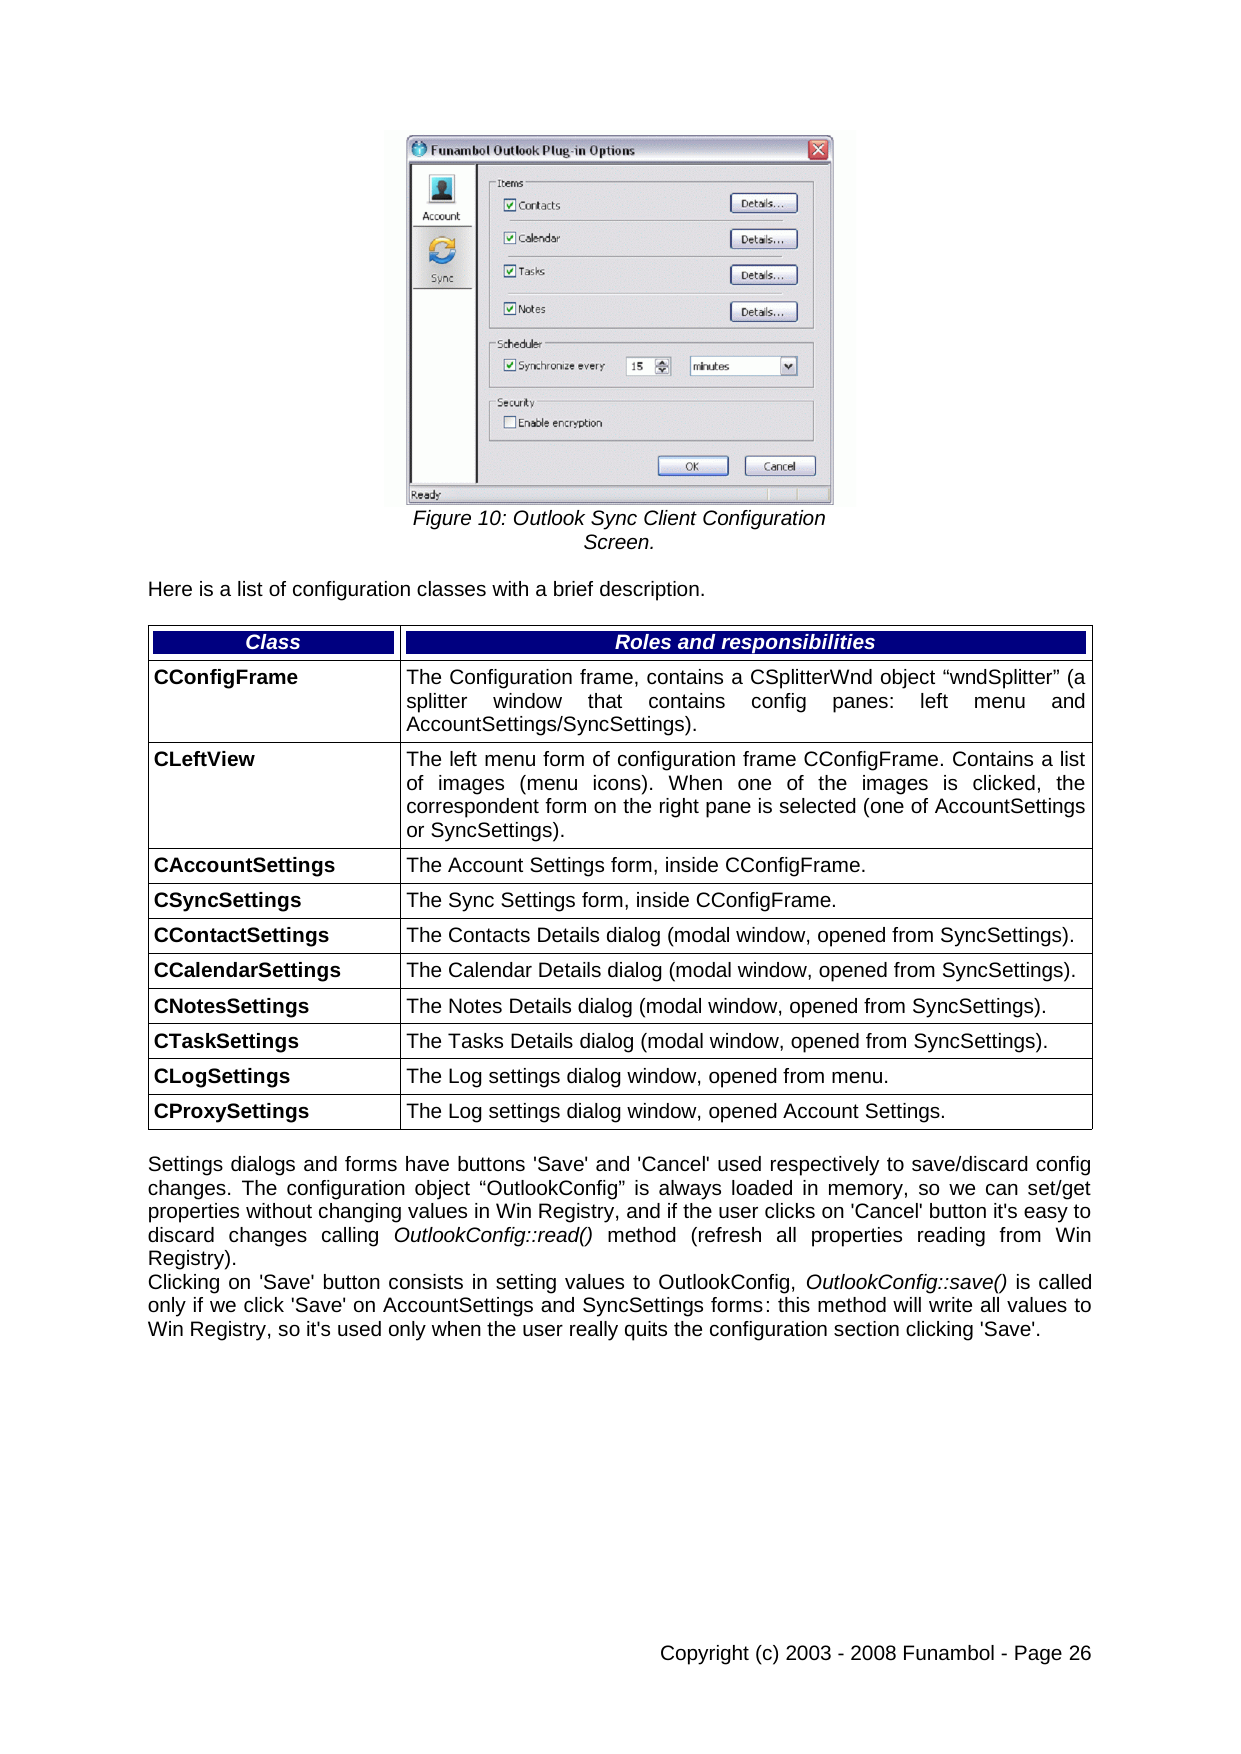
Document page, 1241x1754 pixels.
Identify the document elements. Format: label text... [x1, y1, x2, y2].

table_header Roles and responsibilities [401, 626, 1092, 660]
text Figure 10: Outlook Sync Client Configuration Screen. [384, 507, 856, 554]
table_cell The Tasks Details dialog (modal window, opened from SyncSettings). [401, 1024, 1092, 1058]
table_cell CTaskSettings [149, 1024, 400, 1058]
table_cell CProxySettings [149, 1095, 400, 1129]
picture [383, 130, 857, 507]
table_header Class [149, 626, 400, 660]
text Here is a list of configuration classes with a brief description. [148, 118, 1093, 601]
table_cell The Log settings dialog window, opened Account Settings. [401, 1095, 1092, 1129]
table_cell The Contacts Details dialog (modal window, opened from SyncSettings). [401, 919, 1092, 953]
table_cell The left menu form of configuration frame CConfigFrame. Contains a list of images (menu icons). When one of the images is clicked, the correspondent form on the right pane is selected (one of AccountSettings or SyncSettings). [401, 743, 1092, 848]
table_cell The Account Settings form, inside CConfigFrame. [401, 849, 1092, 883]
table_cell The Calendar Details dialog (modal window, opened from SyncSettings). [401, 954, 1092, 988]
table_cell The Sync Settings form, inside CConfigFrame. [401, 884, 1092, 918]
table_cell CCalendarSettings [149, 954, 400, 988]
table_cell The Configuration frame, contains a CSplitterWnd object “wndSplitter” (a splitter window that contains config panes: left menu and AccountSettings/SyncSettings). [401, 661, 1092, 742]
table_cell CAccountSettings [149, 849, 400, 883]
table_cell CConfigFrame [149, 661, 400, 742]
table_cell CNotesSettings [149, 989, 400, 1023]
table_cell The Log settings dialog window, opened from menu. [401, 1059, 1092, 1094]
table_cell CContactSettings [149, 919, 400, 953]
table_cell CLeftView [149, 743, 400, 848]
table_cell CSyncSettings [149, 884, 400, 918]
table_cell The Notes Details dialog (modal window, opened from SyncSettings). [401, 989, 1092, 1023]
table_cell CLogSettings [149, 1059, 400, 1094]
text Settings dialogs and forms have buttons 'Save' and 'Cancel' used respectively to save/discard config changes. The configuration object “OutlookConfig” is always loaded in memory, so we can set/get properties without changing values in Win Registry, and if the user clicks on 'Cancel' button it's easy to discard changes calling OutlookConfig::read() method (refresh all properties reading from Win Registry). Clicking on 'Save' button consists in setting values to OutlookConfig, OutlookConfig::save() is called only if we click 'Save' on AccountSettings and SyncSettings forms: this method will write all values to Win Registry, so it's used only when the user really quits the configuration section clicking 'Save'. [148, 1152, 1093, 1341]
